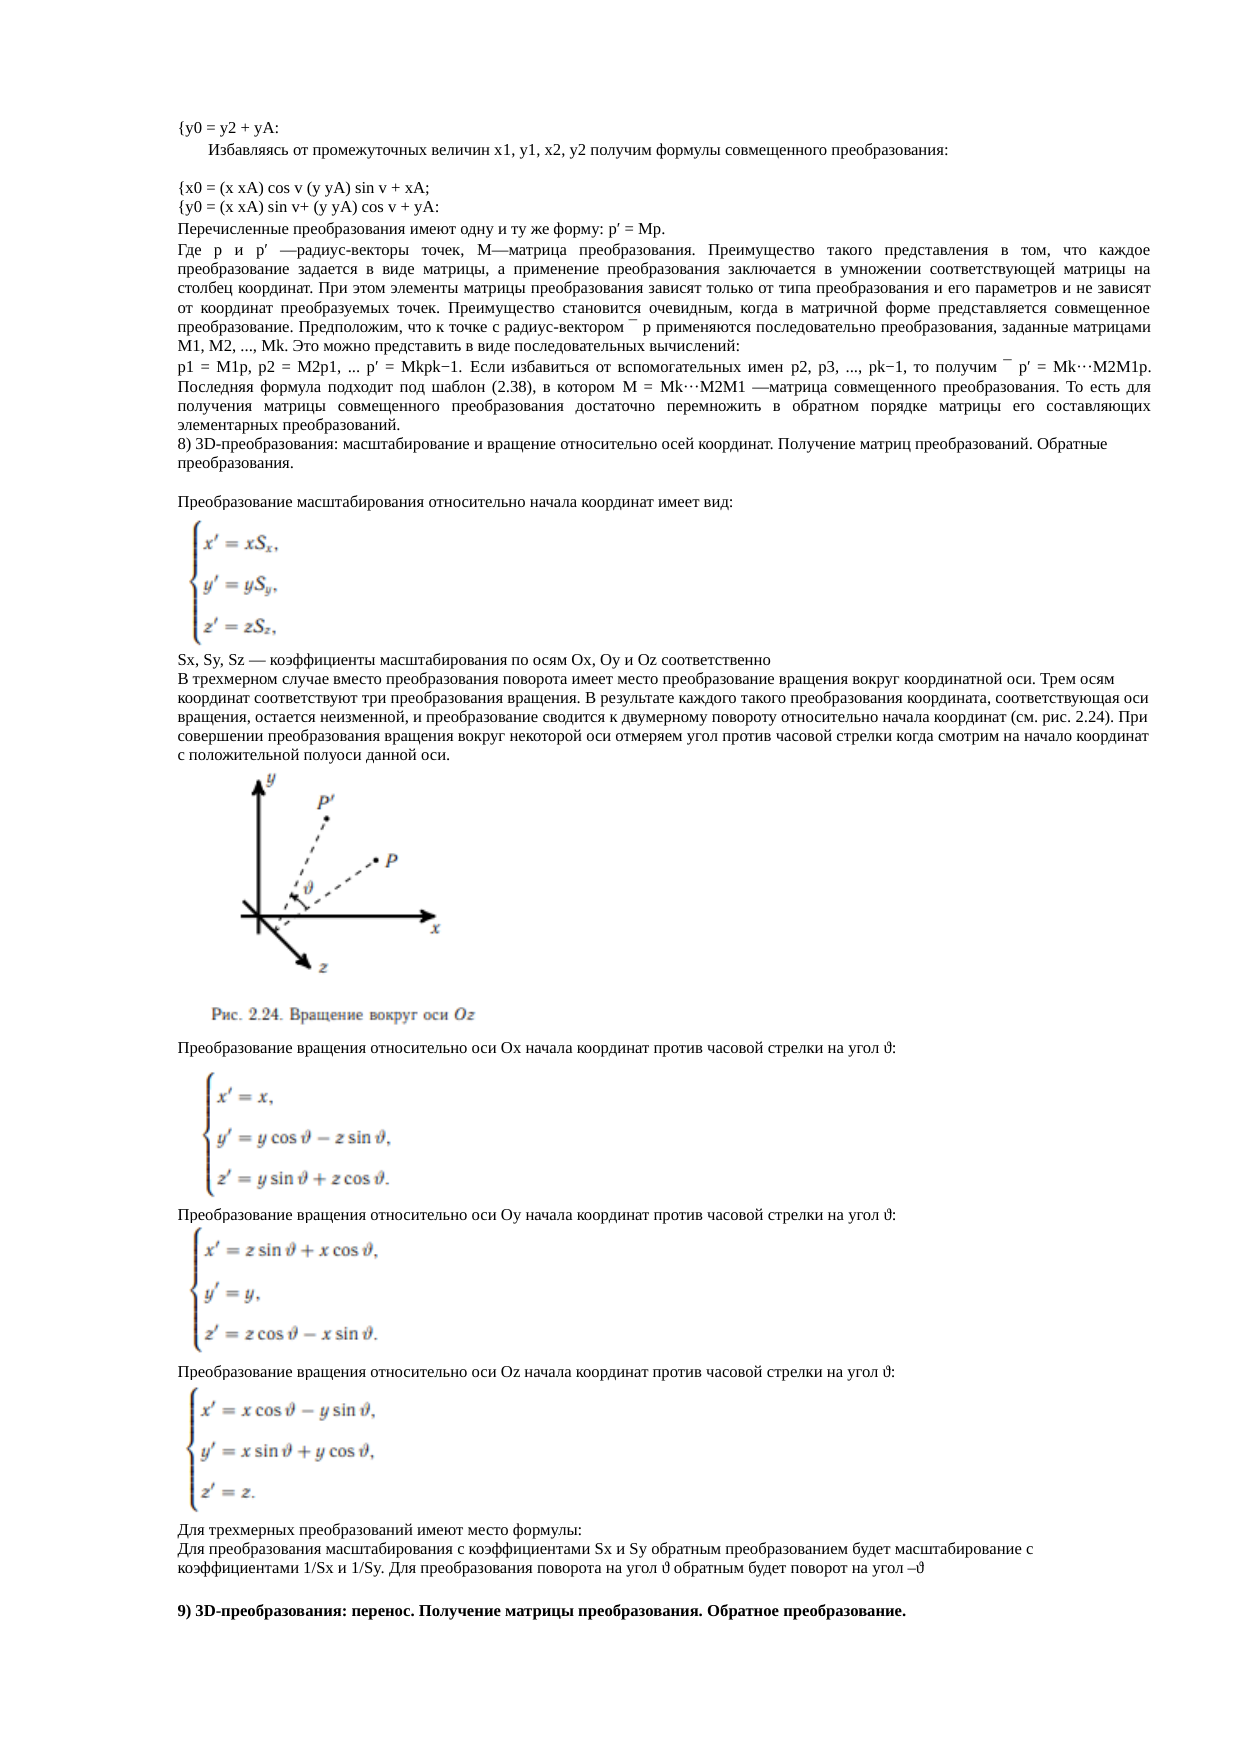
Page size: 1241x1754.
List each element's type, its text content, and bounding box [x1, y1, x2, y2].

text Для преобразования масштабирования с коэффициентами Sx и Sy обратным преобразованием будет масштабирование с коэффициентами 1/Sx и 1/Sy. Для преобразования поворота на угол ϑ обратным будет поворот на угол –ϑ [177, 1538, 1152, 1577]
text Где p и p′ —радиус-векторы точек, M—матрица преобразования. Преимущество такого представления в том, что каждое преобразование задается в виде матрицы, а применение преобразования заключается в умножении соответствующей матрицы на столбец координат. При этом элементы матрицы преобразования зависят только от типа преобразования и его параметров и не зависят от координат преобразуемых точек. Преимущество становится очевидным, когда в матричной форме представляется совмещенное преобразование. Предположим, что к точке с радиус-вектором ¯ p применяются последовательно преобразования, заданные матрицами M1, M2, ..., Mk. Это можно представить в виде последовательных вычислений: [177, 240, 1152, 355]
text 9) 3D-преобразования: перенос. Получение матрицы преобразования. Обратное преобразование. [177, 1601, 1152, 1620]
text Преобразование вращения относительно оси Oy начала координат против часовой стрелки на угол ϑ: [177, 1205, 1152, 1224]
text Избавляясь от промежуточных величин x1, y1, x2, y2 получим формулы совмещенного преобразования: [177, 139, 1152, 159]
text Sx, Sy, Sz — коэффициенты масштабирования по осям Ox, Oy и Oz соответственно [177, 649, 1152, 668]
text Преобразование вращения относительно оси Oz начала координат против часовой стрелки на угол ϑ: [177, 1361, 1152, 1381]
text Для трехмерных преобразований имеют место формулы: [177, 1519, 1152, 1538]
text p1 = M1p, p2 = M2p1, ... p′ = Mkpk−1. Если избавиться от вспомогательных имен p2, p3, ..., pk−1, то получим ¯ p′ = Mk···M2M1p. Последняя формула подходит под шаблон (2.38), в котором M = Mk···M2M1 —матрица совмещенного преобразования. То есть для получения матрицы совмещенного преобразования достаточно перемножить в обратном порядке матрицы его составляющих элементарных преобразований. [177, 357, 1152, 434]
text {y0 = (x xA) sin v+ (y yA) cos v + yA: [177, 197, 1152, 216]
text {x0 = (x xA) cos v (y yA) sin v + xA; [177, 178, 1152, 197]
text 8) 3D-преобразования: масштабирование и вращение относительно осей координат. Получение матриц преобразований. Обратные преобразования. [177, 434, 1152, 472]
text Перечисленные преобразования имеют одну и ту же форму: p′ = Mp. [177, 218, 1152, 238]
text Преобразование вращения относительно оси Ox начала координат против часовой стрелки на угол ϑ: [177, 1038, 1152, 1057]
text {y0 = y2 + yA: [177, 118, 1152, 137]
text Преобразование масштабирования относительно начала координат имеет вид: [177, 491, 1152, 511]
text В трехмерном случае вместо преобразования поворота имеет место преобразование вращения вокруг координатной оси. Трем осям координат соответствуют три преобразования вращения. В результате каждого такого преобразования координата, соответствующая оси вращения, остается неизменной, и преобразование сводится к двумерному повороту относительно начала координат (см. рис. 2.24). При совершении преобразования вращения вокруг некоторой оси отмеряем угол против часовой стрелки когда смотрим на начало координат с положительной полуоси данной оси. [177, 668, 1152, 764]
